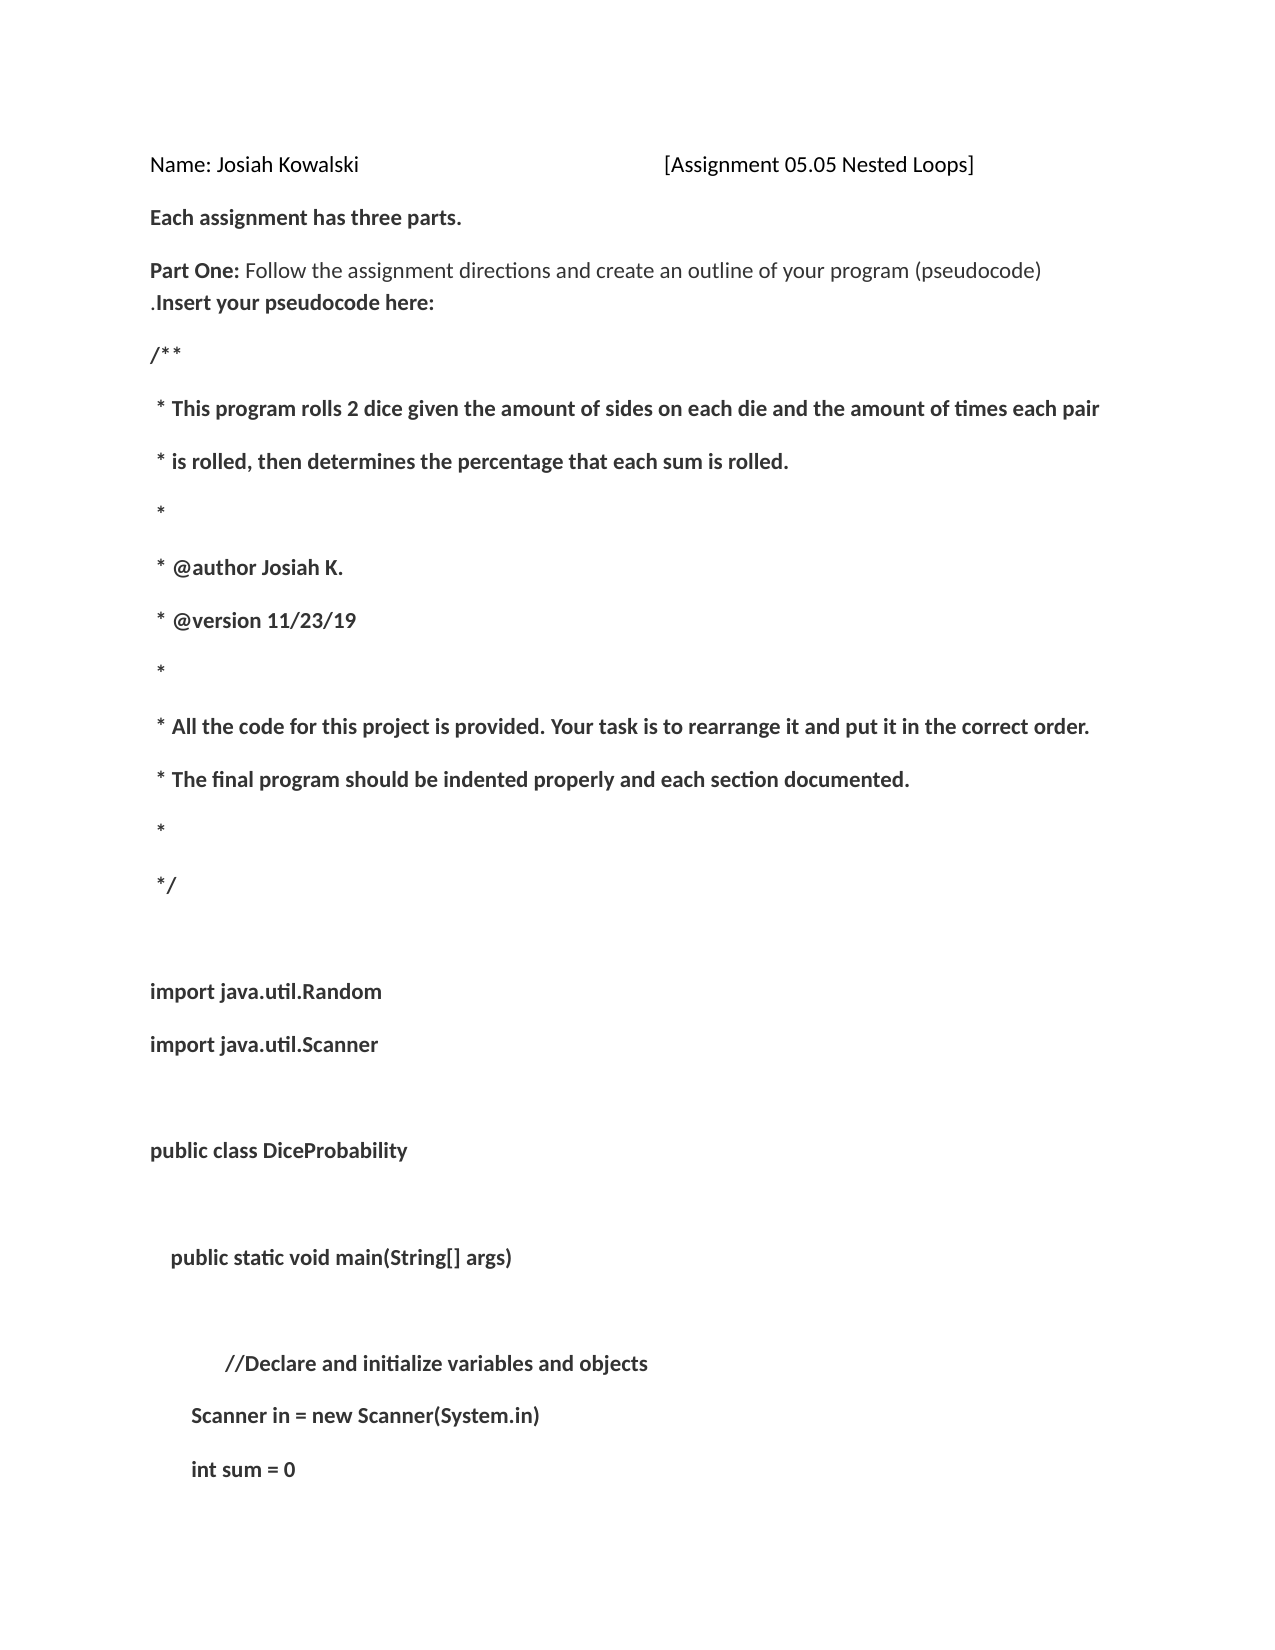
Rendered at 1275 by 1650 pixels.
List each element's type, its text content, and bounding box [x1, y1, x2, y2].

text import java.util.Random [150, 977, 1125, 1006]
text Part One: Follow the assignment directions and create an outline of your program (pseudocode) [150, 256, 1125, 284]
text //Declare and initialize variables and objects [150, 1349, 1125, 1377]
text .Insert your pseudocode here: [150, 288, 1125, 316]
text * This program rolls 2 dice given the amount of sides on each die and the amount of times each pair [150, 394, 1125, 422]
text * @author Josiah K. [150, 553, 1125, 581]
text /** [150, 341, 1125, 369]
text public class DiceProbability [150, 1137, 1125, 1164]
text Name: Josiah Kowalski [Assignment 05.05 Nested Loops] [150, 150, 1125, 178]
text * [150, 818, 1125, 846]
text Scanner in = new Scanner(System.in) [150, 1402, 1125, 1430]
text Each assignment has three parts. [150, 203, 1125, 231]
text * is rolled, then determines the percentage that each sum is rolled. [150, 447, 1125, 475]
text * [150, 659, 1125, 687]
text * [150, 500, 1125, 528]
text int sum = 0 [150, 1455, 1125, 1483]
text import java.util.Scanner [150, 1031, 1125, 1058]
text */ [150, 871, 1125, 899]
text * All the code for this project is provided. Your task is to rearrange it and put it in the correct order. [150, 712, 1125, 740]
text public static void main(String[] args) [150, 1243, 1125, 1271]
text * @version 11/23/19 [150, 606, 1125, 634]
text * The final program should be indented properly and each section documented. [150, 765, 1125, 793]
